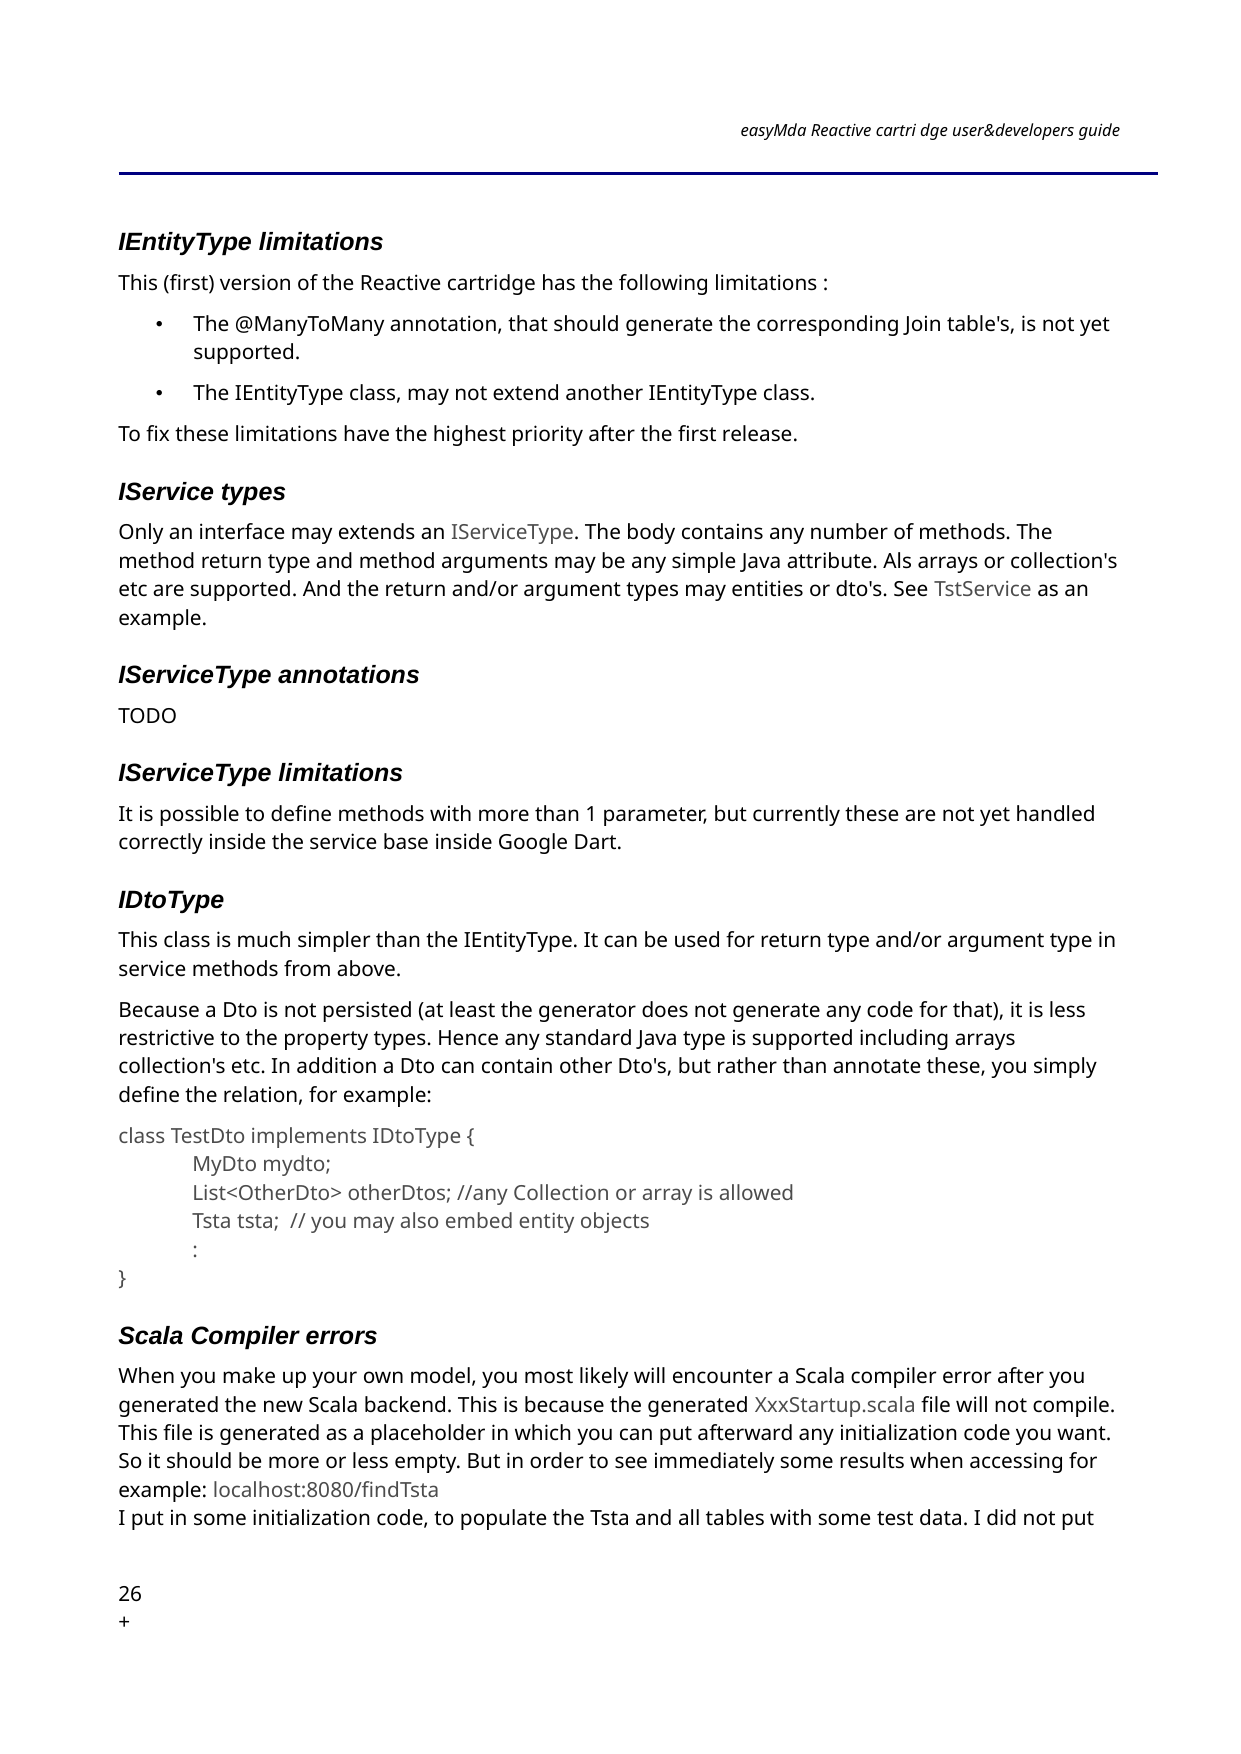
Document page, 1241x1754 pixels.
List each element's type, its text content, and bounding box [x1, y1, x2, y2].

subtitle IServiceType limitations [118, 758, 1122, 787]
subtitle Scala Compiler errors [118, 1321, 1122, 1349]
text class TestDto implements IDtoType { MyDto mydto; List<OtherDto> otherDtos; //any Collection or array is allowed Tsta tsta; // you may also embed entity objects : } [118, 1121, 1122, 1292]
text Only an interface may extends an IServiceType. The body contains any number of methods. The method return type and method arguments may be any simple Java attribute. Als arrays or collection's etc are supported. And the return and/or argument types may entities or dto's. See TstService as an example. [118, 517, 1122, 631]
text When you make up your own model, you most likely will encounter a Scala compiler error after you generated the new Scala backend. This is because the generated XxxStartup.scala file will not compile. This file is generated as a placeholder in which you can put afterward any initialization code you want. So it should be more or less empty. But in order to see immediately some results when accessing for example: localhost:8080/findTsta I put in some initialization code, to populate the Tsta and all tables with some test data. I did not put [118, 1361, 1122, 1532]
text This class is much simpler than the IEntityType. It can be used for return type and/or argument type in service methods from above. [118, 925, 1122, 982]
text This (first) version of the Reactive cartridge has the following limitations : [118, 268, 1122, 296]
text TODO [118, 701, 1122, 729]
text Because a Dto is not persisted (at least the generator does not generate any code for that), it is less restrictive to the property types. Hence any standard Java type is supported including arrays collection's etc. In addition a Dto can contain other Dto's, but rather than annotate these, you simply define the relation, for example: [118, 995, 1122, 1108]
subtitle IServiceType annotations [118, 660, 1122, 689]
subtitle IService types [118, 477, 1122, 505]
text To fix these limitations have the highest priority after the first release. [118, 419, 1122, 448]
list The @ManyToMany annotation, that should generate the corresponding Join table's, is not yet supported. [156, 309, 1122, 366]
text It is possible to define methods with more than 1 parameter, but currently these are not yet handled correctly inside the service base inside Google Dart. [118, 799, 1122, 856]
list The IEntityType class, may not extend another IEntityType class. [156, 378, 1122, 407]
subtitle IDtoType [118, 885, 1122, 913]
subtitle IEntityType limitations [118, 227, 1122, 256]
